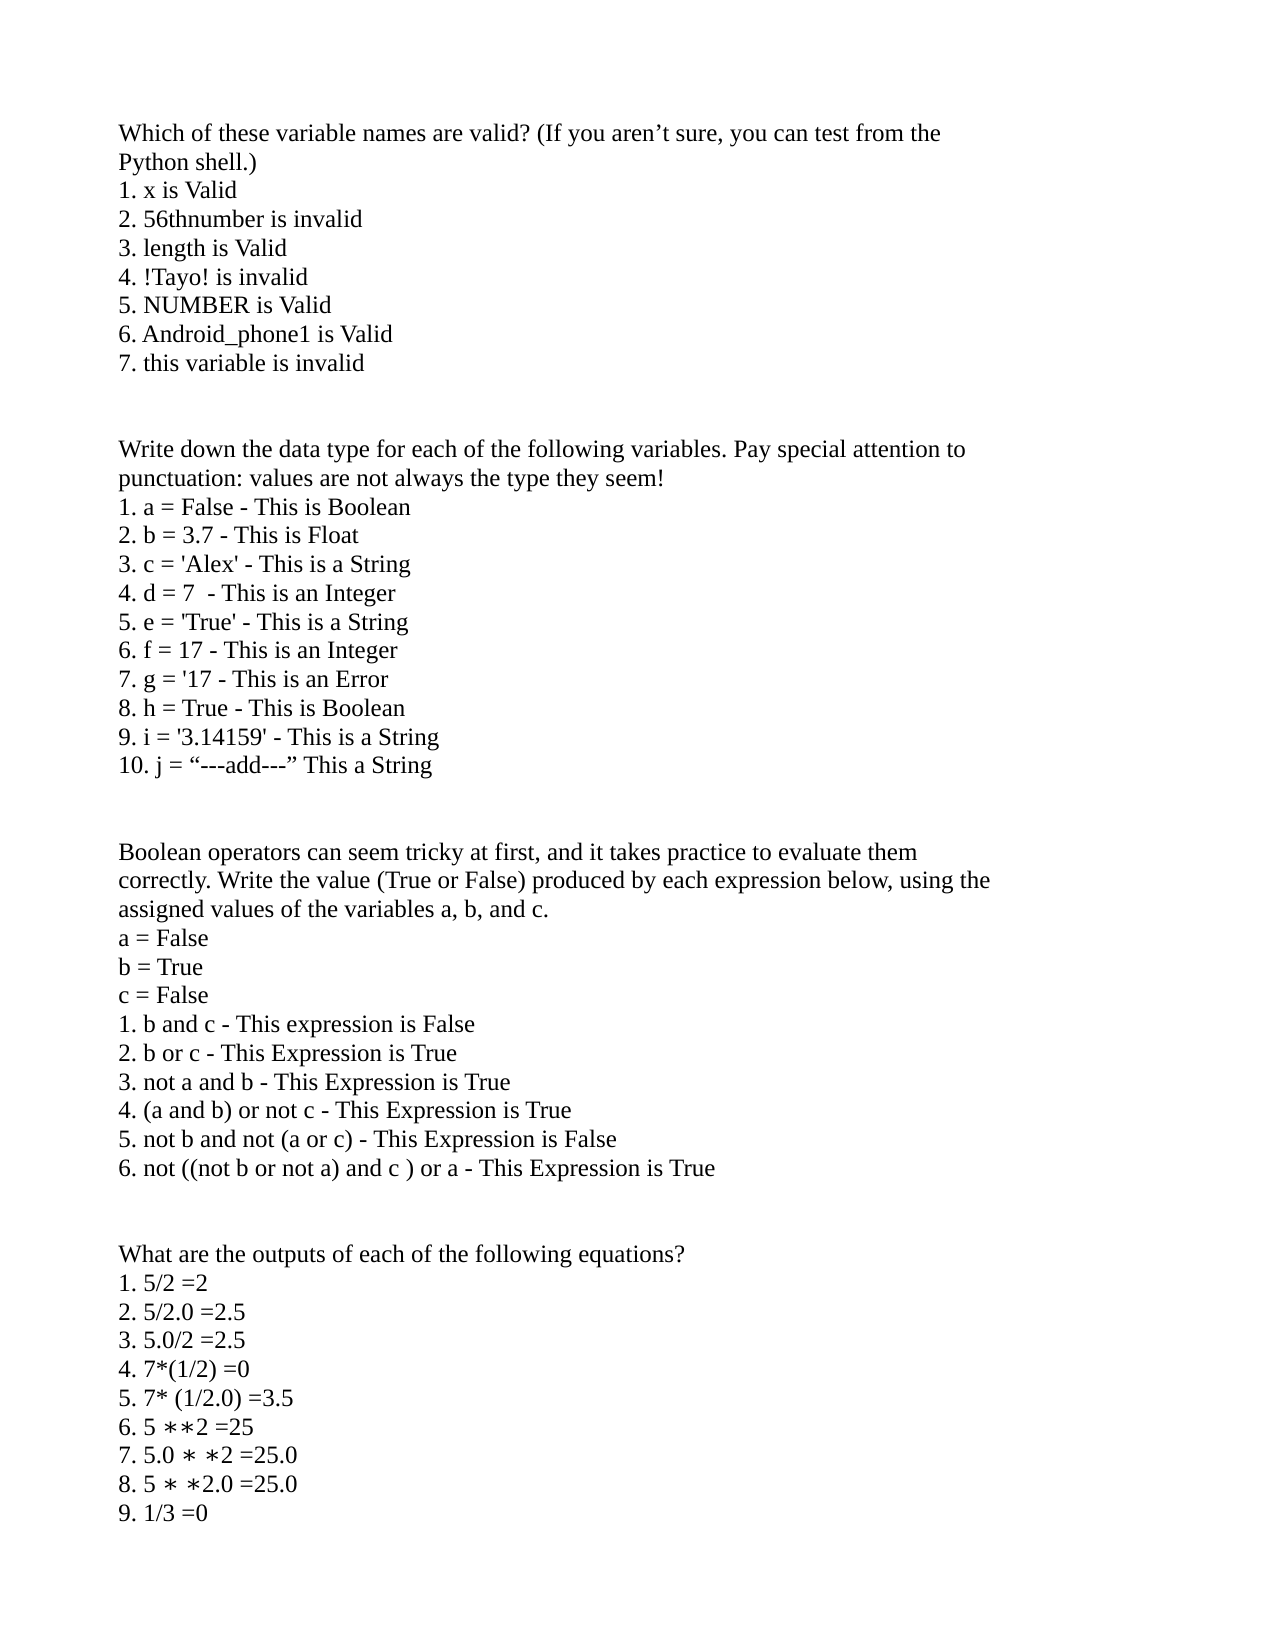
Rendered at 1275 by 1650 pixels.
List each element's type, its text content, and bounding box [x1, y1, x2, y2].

text 8. 5 ∗ ∗2.0 =25.0 [118, 1469, 1157, 1498]
text 9. i = '3.14159' - This is a String [118, 722, 1157, 751]
text 5. 7* (1/2.0) =3.5 [118, 1383, 1157, 1412]
text 5. not b and not (a or c) - This Expression is False [118, 1124, 1157, 1153]
text 10. j = “---add---” This a String [118, 751, 1157, 779]
text 2. 5/2.0 =2.5 [118, 1297, 1157, 1326]
text 4. d = 7 - This is an Integer [118, 578, 1157, 607]
text 2. 56thnumber is invalid [118, 204, 1157, 233]
text 1. 5/2 =2 [118, 1268, 1157, 1297]
text Boolean operators can seem tricky at first, and it takes practice to evaluate them [118, 837, 1157, 866]
text Write down the data type for each of the following variables. Pay special attention to [118, 434, 1157, 463]
text 2. b = 3.7 - This is Float [118, 521, 1157, 549]
text What are the outputs of each of the following equations? [118, 1239, 1157, 1268]
text Python shell.) [118, 147, 1157, 176]
text a = False [118, 923, 1157, 952]
text 6. not ((not b or not a) and c ) or a - This Expression is True [118, 1153, 1157, 1182]
text 5. e = 'True' - This is a String [118, 607, 1157, 636]
text Which of these variable names are valid? (If you aren’t sure, you can test from the [118, 118, 1157, 147]
text 3. not a and b - This Expression is True [118, 1067, 1157, 1096]
text 3. 5.0/2 =2.5 [118, 1326, 1157, 1354]
text 1. b and c - This expression is False [118, 1009, 1157, 1038]
text 4. !Tayo! is invalid [118, 262, 1157, 291]
text 4. (a and b) or not c - This Expression is True [118, 1096, 1157, 1124]
text 7. this variable is invalid [118, 348, 1157, 377]
text 6. f = 17 - This is an Integer [118, 636, 1157, 664]
text assigned values of the variables a, b, and c. [118, 894, 1157, 923]
text c = False [118, 981, 1157, 1009]
text 4. 7*(1/2) =0 [118, 1354, 1157, 1383]
text b = True [118, 952, 1157, 981]
text 1. a = False - This is Boolean [118, 492, 1157, 521]
text 1. x is Valid [118, 176, 1157, 204]
text 2. b or c - This Expression is True [118, 1038, 1157, 1067]
text 9. 1/3 =0 [118, 1498, 1157, 1527]
text 3. c = 'Alex' - This is a String [118, 549, 1157, 578]
text punctuation: values are not always the type they seem! [118, 463, 1157, 492]
text correctly. Write the value (True or False) produced by each expression below, using the [118, 866, 1157, 894]
text 7. g = '17 - This is an Error [118, 664, 1157, 693]
text 6. Android_phone1 is Valid [118, 319, 1157, 348]
text 7. 5.0 ∗ ∗2 =25.0 [118, 1441, 1157, 1469]
text 8. h = True - This is Boolean [118, 693, 1157, 722]
text 6. 5 ∗∗2 =25 [118, 1412, 1157, 1441]
text 5. NUMBER is Valid [118, 291, 1157, 319]
text 3. length is Valid [118, 233, 1157, 262]
